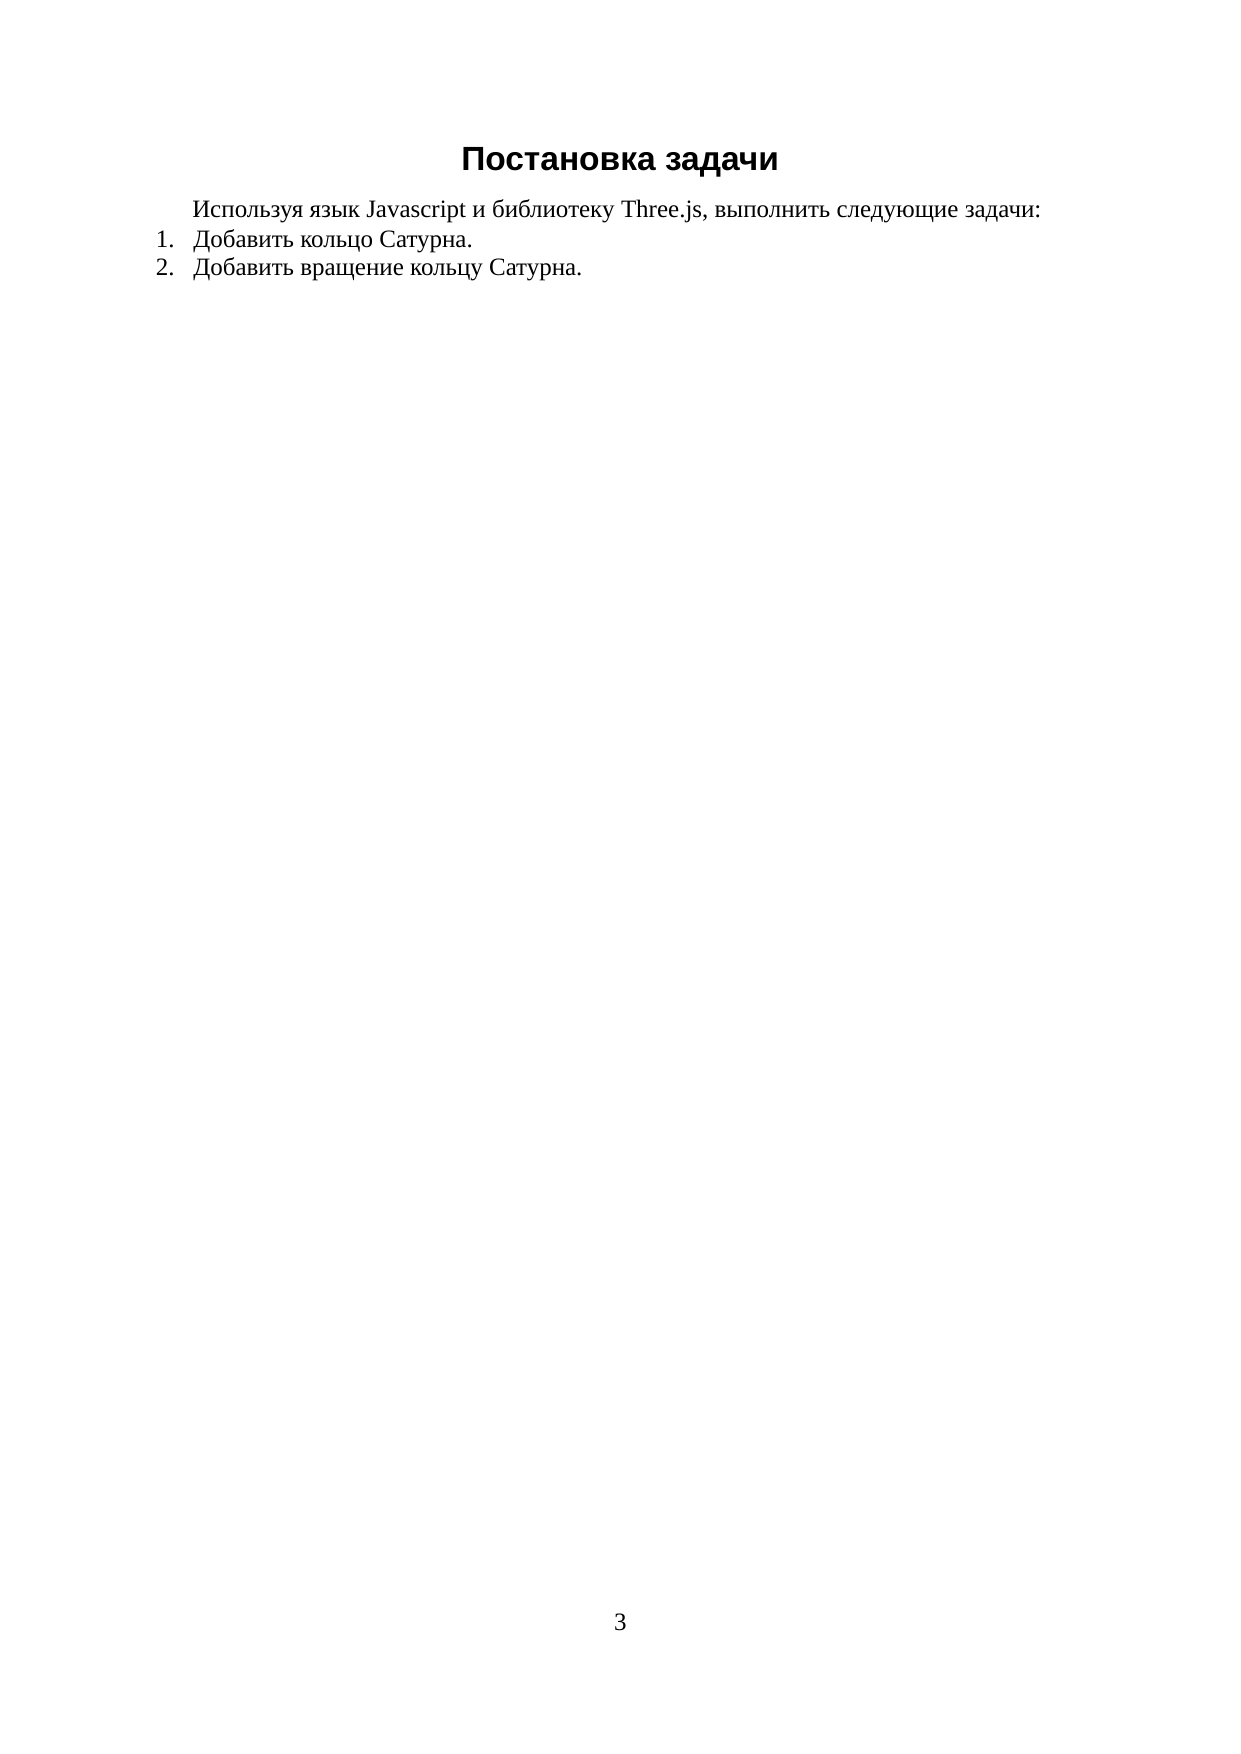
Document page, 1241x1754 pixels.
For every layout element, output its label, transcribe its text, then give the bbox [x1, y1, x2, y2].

subtitle Постановка задачи [118, 139, 1122, 178]
text Используя язык Javascript и библиотеку Three.js, выполнить следующие задачи: [118, 190, 1122, 224]
list Добавить кольцо Сатурна. [156, 224, 1122, 252]
list Добавить вращение кольцу Сатурна. [156, 252, 1122, 281]
